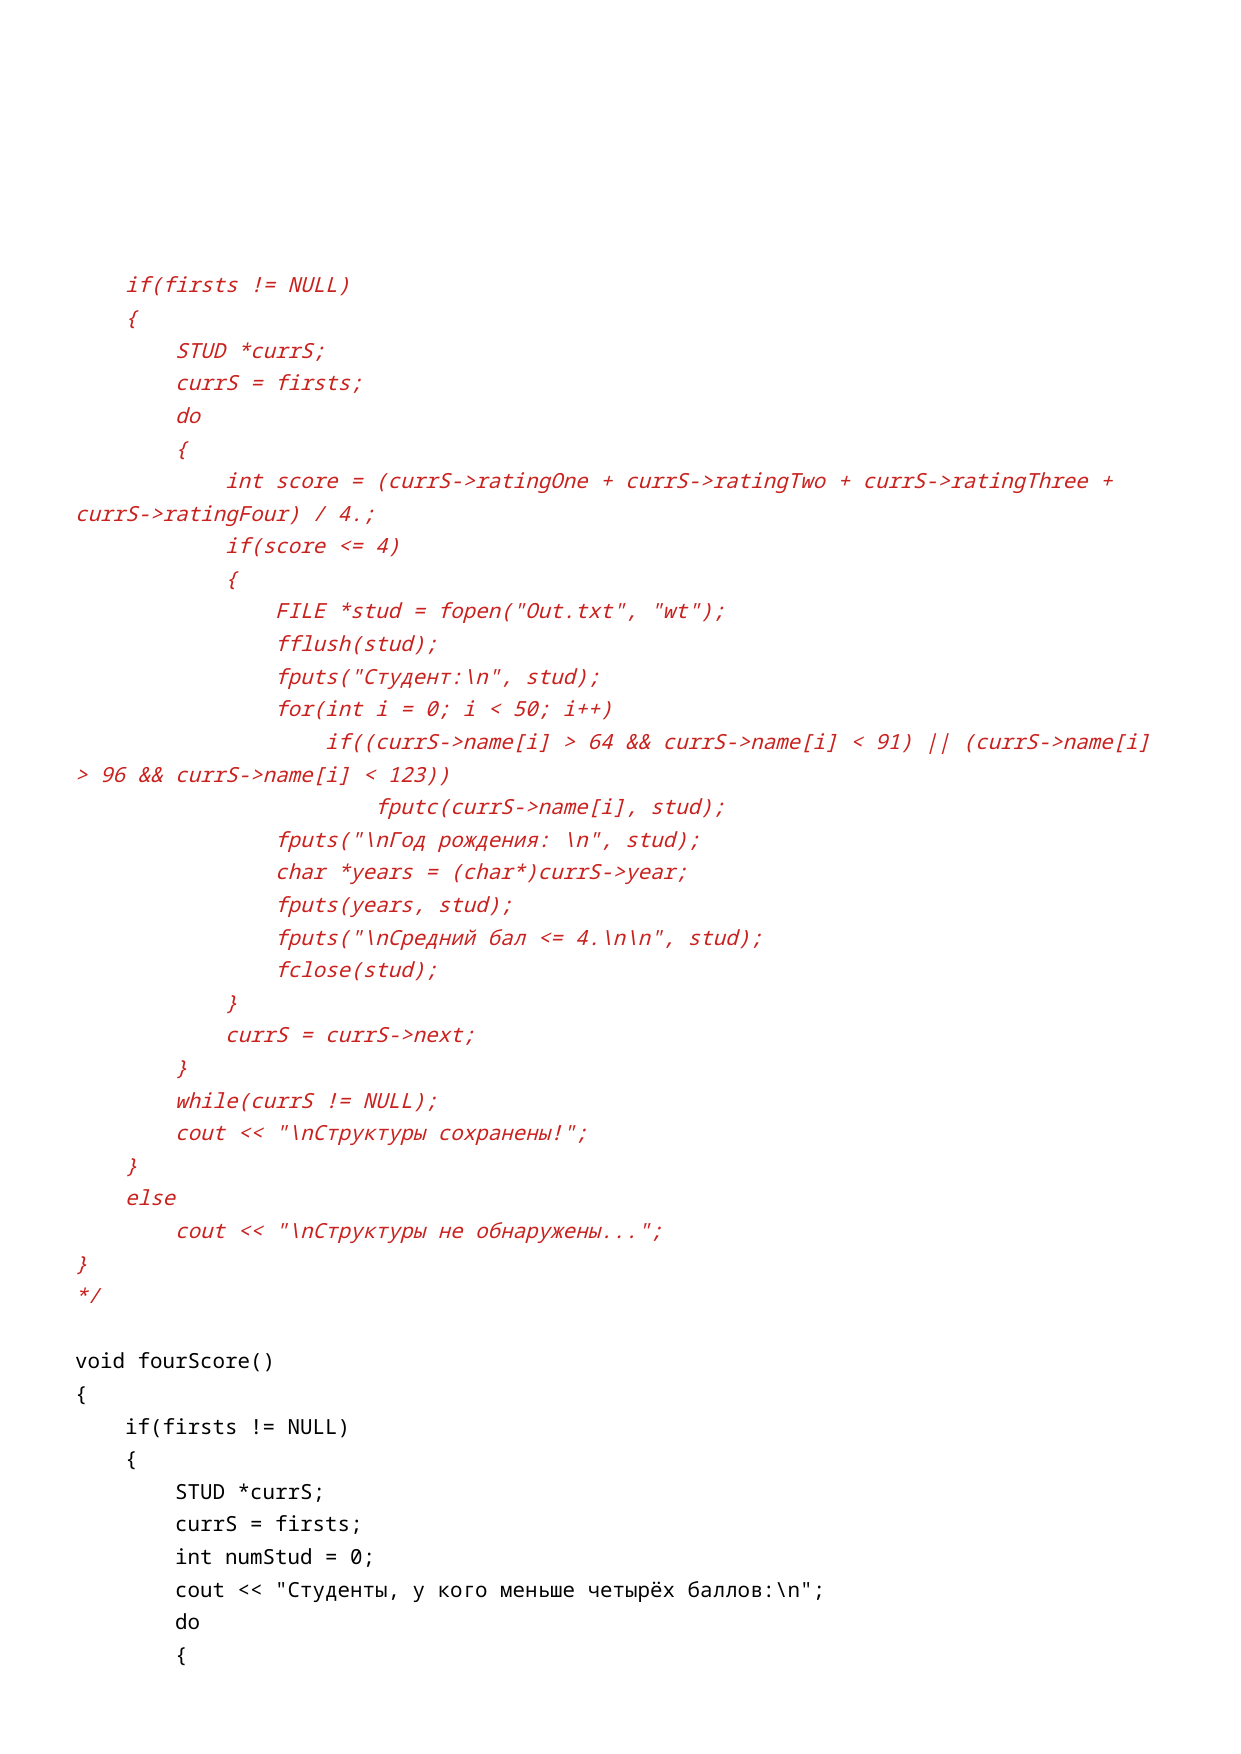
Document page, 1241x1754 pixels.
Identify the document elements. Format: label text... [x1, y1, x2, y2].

text fputc(currS->name[i], stud); [75, 792, 1165, 821]
text void fourScore() [75, 1347, 1165, 1375]
text { [75, 1379, 1165, 1408]
text } [75, 1249, 1165, 1277]
text cout << "\nСтруктуры не обнаружены..."; [75, 1216, 1165, 1244]
text */ [75, 1281, 1165, 1310]
text fputs("\nГод рождения: \n", stud); [75, 825, 1165, 853]
text fflush(stud); [75, 629, 1165, 658]
text { [75, 1444, 1165, 1473]
text do [75, 1607, 1165, 1636]
text } [75, 988, 1165, 1016]
text STUD *currS; [75, 336, 1165, 364]
text fclose(stud); [75, 955, 1165, 984]
text STUD *currS; [75, 1477, 1165, 1505]
text } [75, 1151, 1165, 1179]
text cout << "\nСтруктуры сохранены!"; [75, 1118, 1165, 1147]
text else [75, 1183, 1165, 1212]
text FILE *stud = fopen("Out.txt", "wt"); [75, 597, 1165, 625]
text int numStud = 0; [75, 1542, 1165, 1571]
text { [75, 1640, 1165, 1668]
text fputs("Студент:\n", stud); [75, 662, 1165, 690]
text currS = firsts; [75, 368, 1165, 397]
text if((currS->name[i] > 64 && currS->name[i] < 91) || (currS->name[i] > 96 && currS->name[i] < 123)) [75, 727, 1165, 788]
text while(currS != NULL); [75, 1086, 1165, 1114]
text int score = (currS->ratingOne + currS->ratingTwo + currS->ratingThree + currS->ratingFour) / 4.; [75, 466, 1165, 527]
text cout << "Студенты, у кого меньше четырёх баллов:\n"; [75, 1575, 1165, 1603]
text char *years = (char*)currS->year; [75, 857, 1165, 886]
text currS = firsts; [75, 1509, 1165, 1538]
text { [75, 564, 1165, 592]
text } [75, 1053, 1165, 1082]
text { [75, 434, 1165, 462]
text do [75, 401, 1165, 429]
text if(firsts != NULL) [75, 271, 1165, 299]
text { [75, 303, 1165, 332]
text if(score <= 4) [75, 531, 1165, 560]
text for(int i = 0; i < 50; i++) [75, 694, 1165, 723]
text fputs("\nСредний бал <= 4.\n\n", stud); [75, 923, 1165, 951]
text fputs(years, stud); [75, 890, 1165, 918]
text if(firsts != NULL) [75, 1412, 1165, 1440]
text currS = currS->next; [75, 1021, 1165, 1049]
